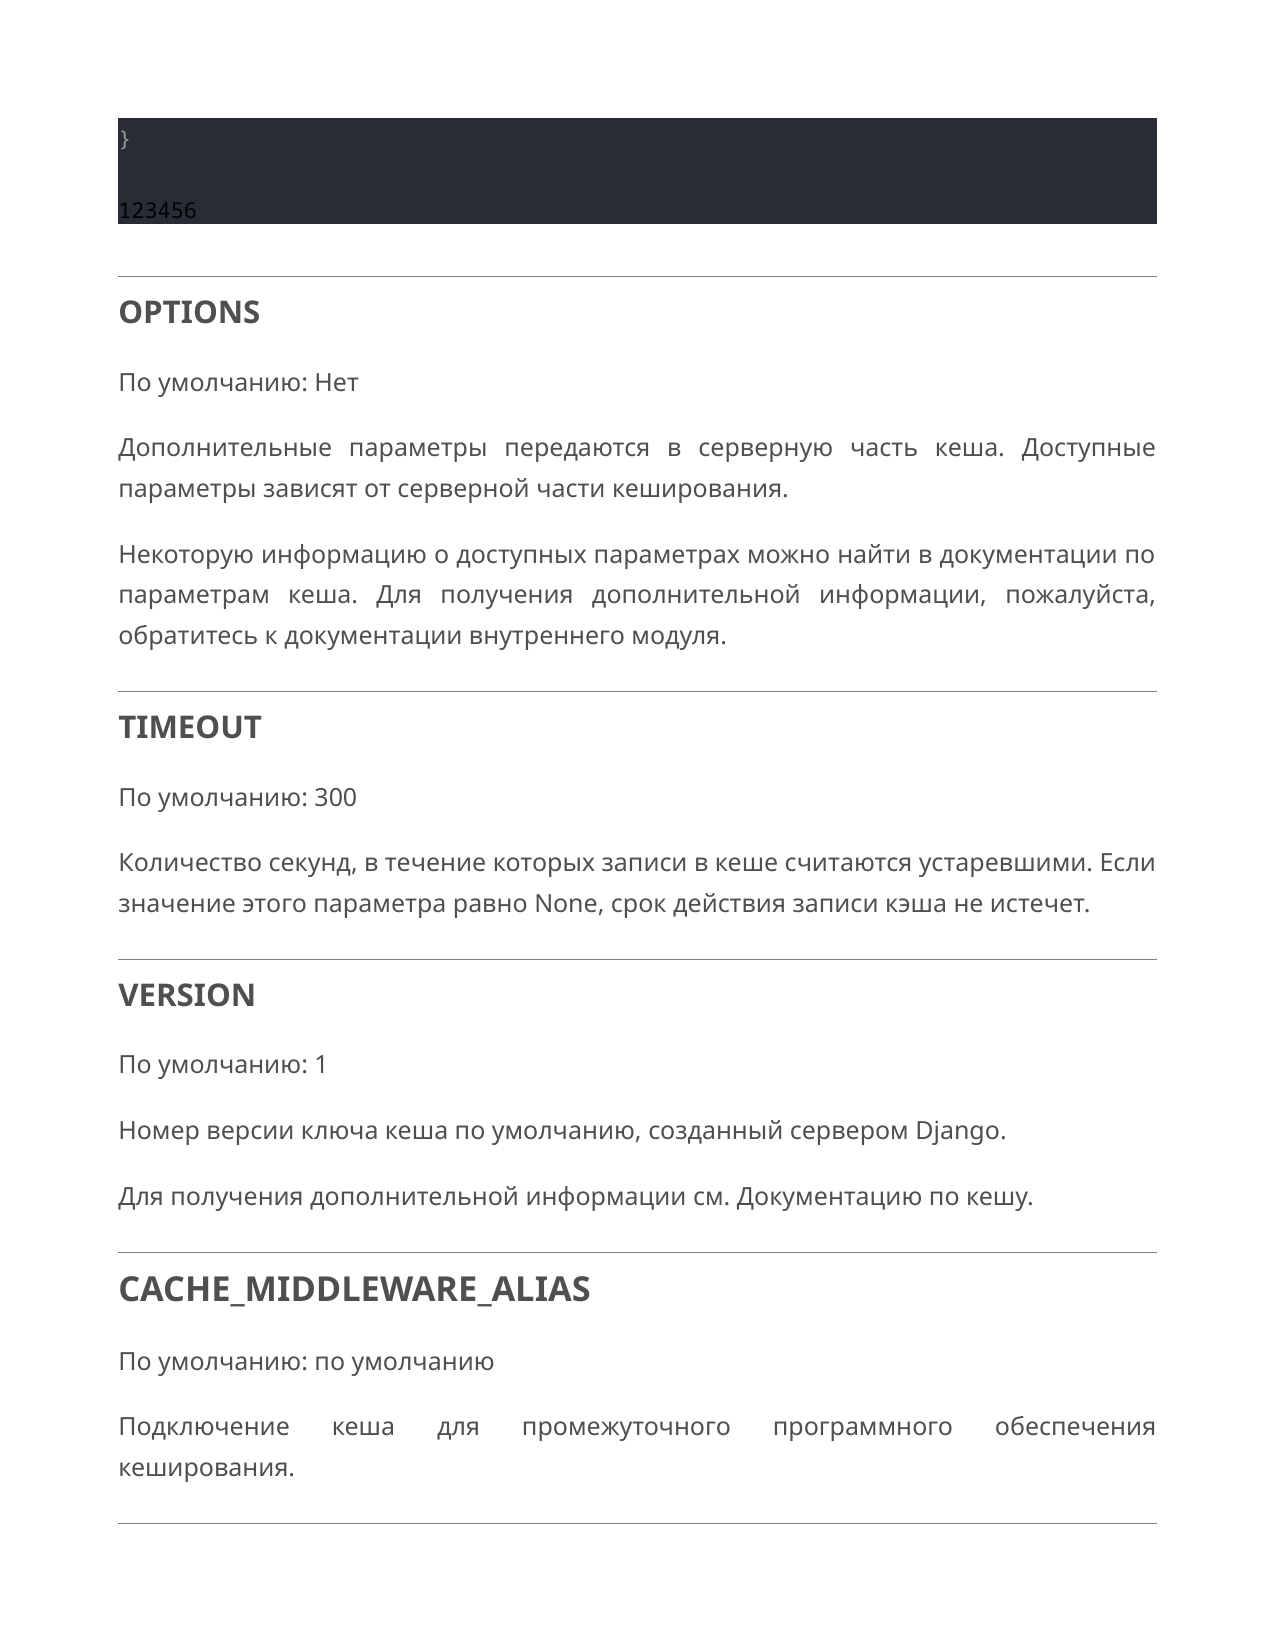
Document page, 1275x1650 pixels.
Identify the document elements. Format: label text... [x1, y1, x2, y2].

text По умолчанию: 1 [118, 1041, 1157, 1081]
text 123456 [118, 190, 1157, 224]
text Номер версии ключа кеша по умолчанию, созданный сервером Django. [118, 1106, 1157, 1147]
text Подключение кеша для промежуточного программного обеспечения кеширования. [118, 1402, 1157, 1483]
text По умолчанию: 300 [118, 773, 1157, 813]
text Для получения дополнительной информации см. Документацию по кешу. [118, 1172, 1157, 1212]
text По умолчанию: Нет [118, 358, 1157, 398]
text Некоторую информацию о доступных параметрах можно найти в документации по параметрам кеша. Для получения дополнительной информации, пожалуйста, обратитесь к документации внутреннего модуля. [118, 530, 1157, 652]
text } [118, 118, 1157, 152]
text Дополнительные параметры передаются в серверную часть кеша. Доступные параметры зависят от серверной части кеширования. [118, 423, 1157, 505]
subtitle VERSION [118, 972, 1157, 1016]
text Количество секунд, в течение которых записи в кеше считаются устаревшими. Если значение этого параметра равно None, срок действия записи кэша не истечет. [118, 838, 1157, 919]
subtitle CACHE_MIDDLEWARE_ALIAS [118, 1265, 1157, 1312]
subtitle TIMEOUT [118, 704, 1157, 748]
subtitle OPTIONS [118, 289, 1157, 333]
text По умолчанию: по умолчанию [118, 1337, 1157, 1377]
